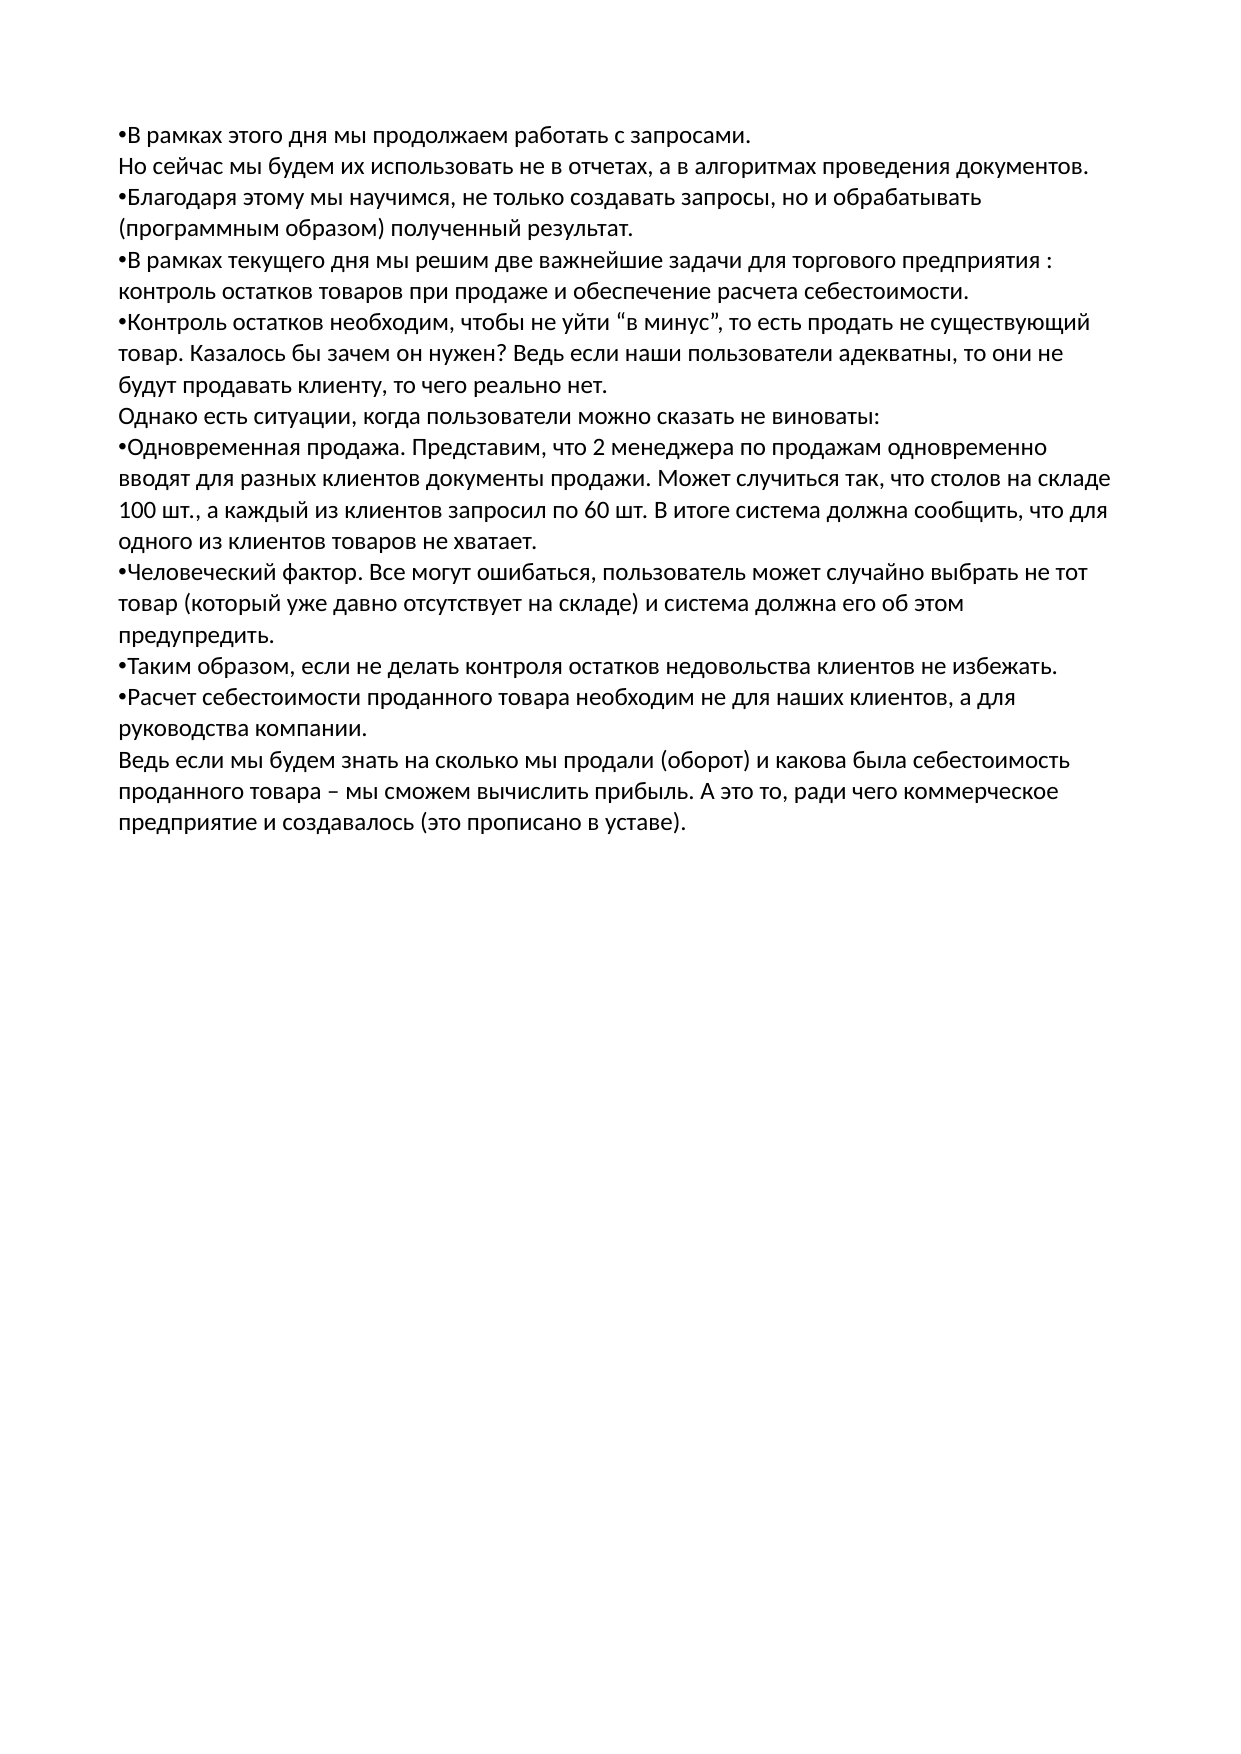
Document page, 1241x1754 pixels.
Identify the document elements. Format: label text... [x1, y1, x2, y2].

list Расчет себестоимости проданного товара необходим не для наших клиентов, а для руководства компании. Ведь если мы будем знать на сколько мы продали (оборот) и какова была себестоимость проданного товара – мы сможем вычислить прибыль. А это то, ради чего коммерческое предприятие и создавалось (это прописано в уставе). [118, 681, 1122, 837]
list В рамках текущего дня мы решим две важнейшие задачи для торгового предприятия : контроль остатков товаров при продаже и обеспечение расчета себестоимости. [118, 243, 1122, 306]
list Одновременная продажа. Представим, что 2 менеджера по продажам одновременно вводят для разных клиентов документы продажи. Может случиться так, что столов на складе 100 шт., а каждый из клиентов запросил по 60 шт. В итоге система должна сообщить, что для одного из клиентов товаров не хватает. [118, 431, 1122, 556]
list Контроль остатков необходим, чтобы не уйти “в минус”, то есть продать не существующий товар. Казалось бы зачем он нужен? Ведь если наши пользователи адекватны, то они не будут продавать клиенту, то чего реально нет. Однако есть ситуации, когда пользователи можно сказать не виноваты: [118, 306, 1122, 431]
list Благодаря этому мы научимся, не только создавать запросы, но и обрабатывать (программным образом) полученный результат. [118, 181, 1122, 243]
list В рамках этого дня мы продолжаем работать с запросами. Но сейчас мы будем их использовать не в отчетах, а в алгоритмах проведения документов. [118, 118, 1122, 181]
list Человеческий фактор. Все могут ошибаться, пользователь может случайно выбрать не тот товар (который уже давно отсутствует на складе) и система должна его об этом предупредить. [118, 556, 1122, 649]
list Таким образом, если не делать контроля остатков недовольства клиентов не избежать. [118, 649, 1122, 681]
